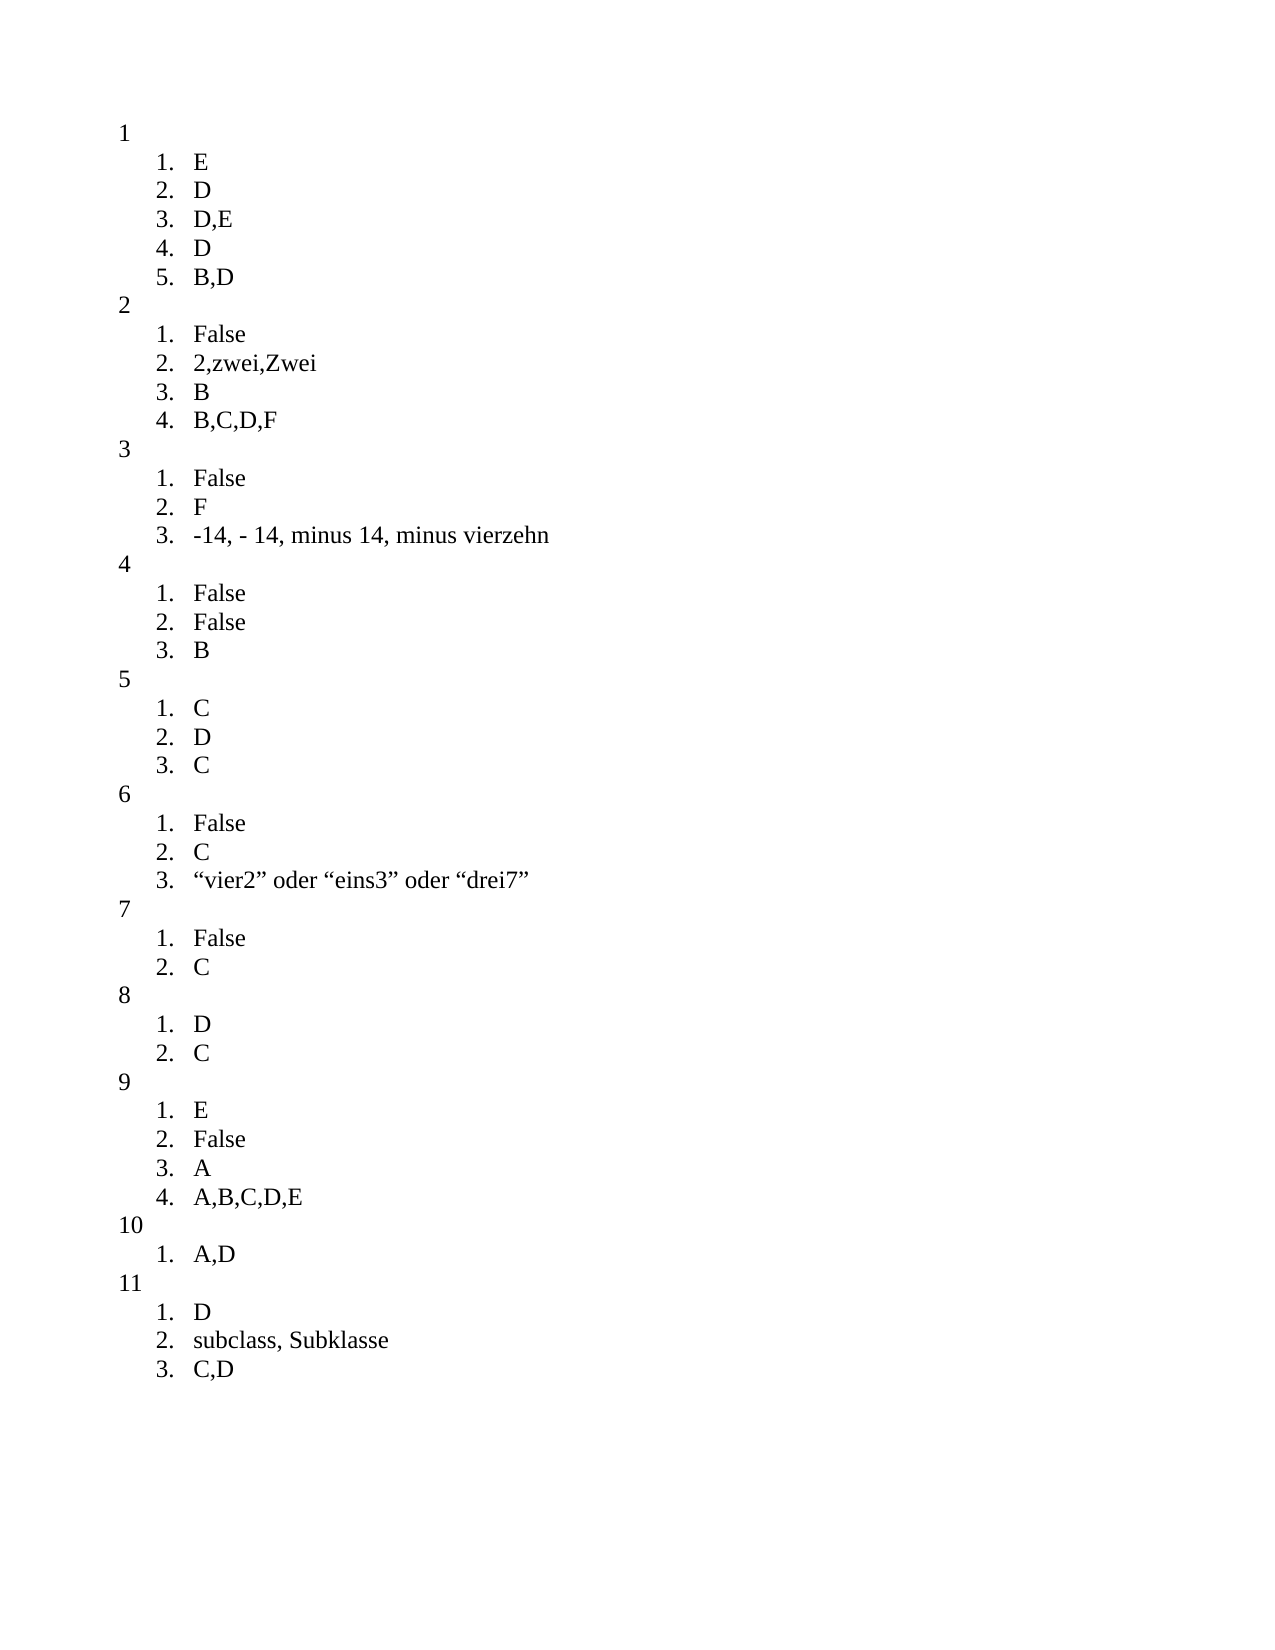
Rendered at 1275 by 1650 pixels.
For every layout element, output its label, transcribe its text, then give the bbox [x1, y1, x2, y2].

list B,C,D,F [156, 406, 1157, 434]
list B [156, 636, 1157, 664]
text 9 [118, 1067, 1157, 1096]
text 5 [118, 664, 1157, 693]
list D [156, 1297, 1157, 1326]
list C [156, 693, 1157, 722]
list A [156, 1153, 1157, 1182]
list C [156, 952, 1157, 981]
list D [156, 176, 1157, 204]
list E [156, 1096, 1157, 1124]
list -14, - 14, minus 14, minus vierzehn [156, 521, 1157, 549]
list False [156, 319, 1157, 348]
list D,E [156, 204, 1157, 233]
list False [156, 463, 1157, 492]
text 6 [118, 779, 1157, 808]
list C [156, 837, 1157, 866]
text 1 [118, 118, 1157, 147]
list subclass, Subklasse [156, 1326, 1157, 1354]
list F [156, 492, 1157, 521]
list A,B,C,D,E [156, 1182, 1157, 1211]
list “vier2” oder “eins3” oder “drei7” [156, 866, 1157, 894]
list False [156, 1124, 1157, 1153]
list C,D [156, 1354, 1157, 1383]
list False [156, 578, 1157, 607]
text 10 [118, 1211, 1157, 1239]
text 8 [118, 981, 1157, 1009]
list D [156, 722, 1157, 751]
list 2,zwei,Zwei [156, 348, 1157, 377]
text 3 [118, 434, 1157, 463]
text 7 [118, 894, 1157, 923]
list E [156, 147, 1157, 176]
list D [156, 233, 1157, 262]
list C [156, 1038, 1157, 1067]
text 4 [118, 549, 1157, 578]
text 2 [118, 291, 1157, 319]
list C [156, 751, 1157, 779]
list A,D [156, 1239, 1157, 1268]
list False [156, 808, 1157, 837]
list D [156, 1009, 1157, 1038]
list B [156, 377, 1157, 406]
text 11 [118, 1268, 1157, 1297]
list B,D [156, 262, 1157, 291]
list False [156, 923, 1157, 952]
list False [156, 607, 1157, 636]
